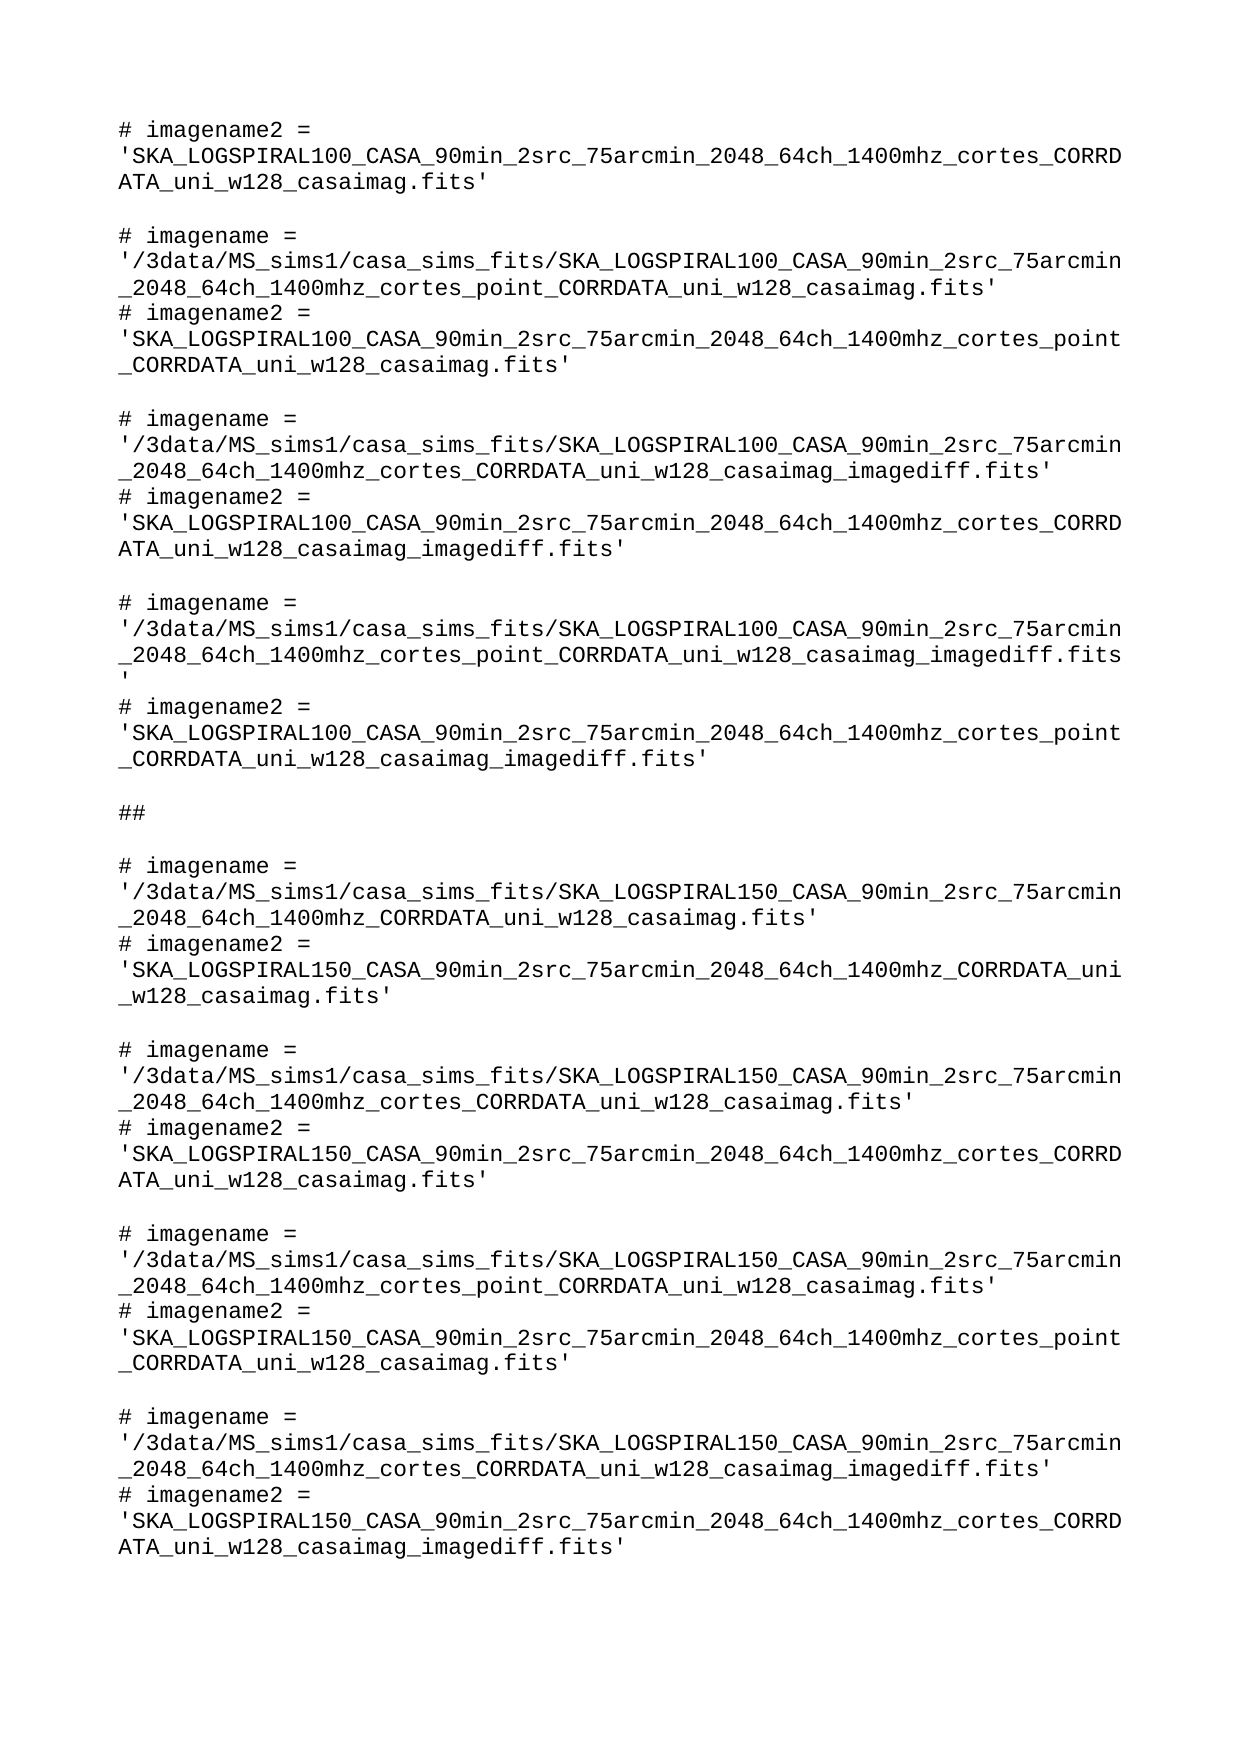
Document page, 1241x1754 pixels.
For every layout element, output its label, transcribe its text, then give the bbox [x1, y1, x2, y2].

text # imagename2 = 'SKA_LOGSPIRAL100_CASA_90min_2src_75arcmin_2048_64ch_1400mhz_cortes_point_CORRDATA_uni_w128_casaimag_imagediff.fits' [118, 695, 1122, 773]
text # imagename2 = 'SKA_LOGSPIRAL150_CASA_90min_2src_75arcmin_2048_64ch_1400mhz_cortes_CORRDATA_uni_w128_casaimag.fits' [118, 1116, 1122, 1194]
text # imagename = '/3data/MS_sims1/casa_sims_fits/SKA_LOGSPIRAL150_CASA_90min_2src_75arcmin_2048_64ch_1400mhz_cortes_CORRDATA_uni_w128_casaimag.fits' [118, 1038, 1122, 1116]
text # imagename = '/3data/MS_sims1/casa_sims_fits/SKA_LOGSPIRAL150_CASA_90min_2src_75arcmin_2048_64ch_1400mhz_CORRDATA_uni_w128_casaimag.fits' [118, 855, 1122, 933]
text # imagename2 = 'SKA_LOGSPIRAL150_CASA_90min_2src_75arcmin_2048_64ch_1400mhz_CORRDATA_uni_w128_casaimag.fits' [118, 933, 1122, 1010]
text # imagename2 = 'SKA_LOGSPIRAL150_CASA_90min_2src_75arcmin_2048_64ch_1400mhz_cortes_CORRDATA_uni_w128_casaimag_imagediff.fits' [118, 1483, 1122, 1561]
text ## [118, 801, 1122, 827]
text # imagename = '/3data/MS_sims1/casa_sims_fits/SKA_LOGSPIRAL150_CASA_90min_2src_75arcmin_2048_64ch_1400mhz_cortes_CORRDATA_uni_w128_casaimag_imagediff.fits' [118, 1406, 1122, 1483]
text # imagename2 = 'SKA_LOGSPIRAL100_CASA_90min_2src_75arcmin_2048_64ch_1400mhz_cortes_point_CORRDATA_uni_w128_casaimag.fits' [118, 302, 1122, 379]
text # imagename2 = 'SKA_LOGSPIRAL150_CASA_90min_2src_75arcmin_2048_64ch_1400mhz_cortes_point_CORRDATA_uni_w128_casaimag.fits' [118, 1300, 1122, 1378]
text # imagename = '/3data/MS_sims1/casa_sims_fits/SKA_LOGSPIRAL100_CASA_90min_2src_75arcmin_2048_64ch_1400mhz_cortes_CORRDATA_uni_w128_casaimag_imagediff.fits' [118, 408, 1122, 485]
text # imagename2 = 'SKA_LOGSPIRAL100_CASA_90min_2src_75arcmin_2048_64ch_1400mhz_cortes_CORRDATA_uni_w128_casaimag.fits' [118, 118, 1122, 196]
text # imagename = '/3data/MS_sims1/casa_sims_fits/SKA_LOGSPIRAL100_CASA_90min_2src_75arcmin_2048_64ch_1400mhz_cortes_point_CORRDATA_uni_w128_casaimag_imagediff.fits' [118, 591, 1122, 695]
text # imagename = '/3data/MS_sims1/casa_sims_fits/SKA_LOGSPIRAL100_CASA_90min_2src_75arcmin_2048_64ch_1400mhz_cortes_point_CORRDATA_uni_w128_casaimag.fits' [118, 224, 1122, 302]
text # imagename = '/3data/MS_sims1/casa_sims_fits/SKA_LOGSPIRAL150_CASA_90min_2src_75arcmin_2048_64ch_1400mhz_cortes_point_CORRDATA_uni_w128_casaimag.fits' [118, 1222, 1122, 1300]
text # imagename2 = 'SKA_LOGSPIRAL100_CASA_90min_2src_75arcmin_2048_64ch_1400mhz_cortes_CORRDATA_uni_w128_casaimag_imagediff.fits' [118, 485, 1122, 563]
